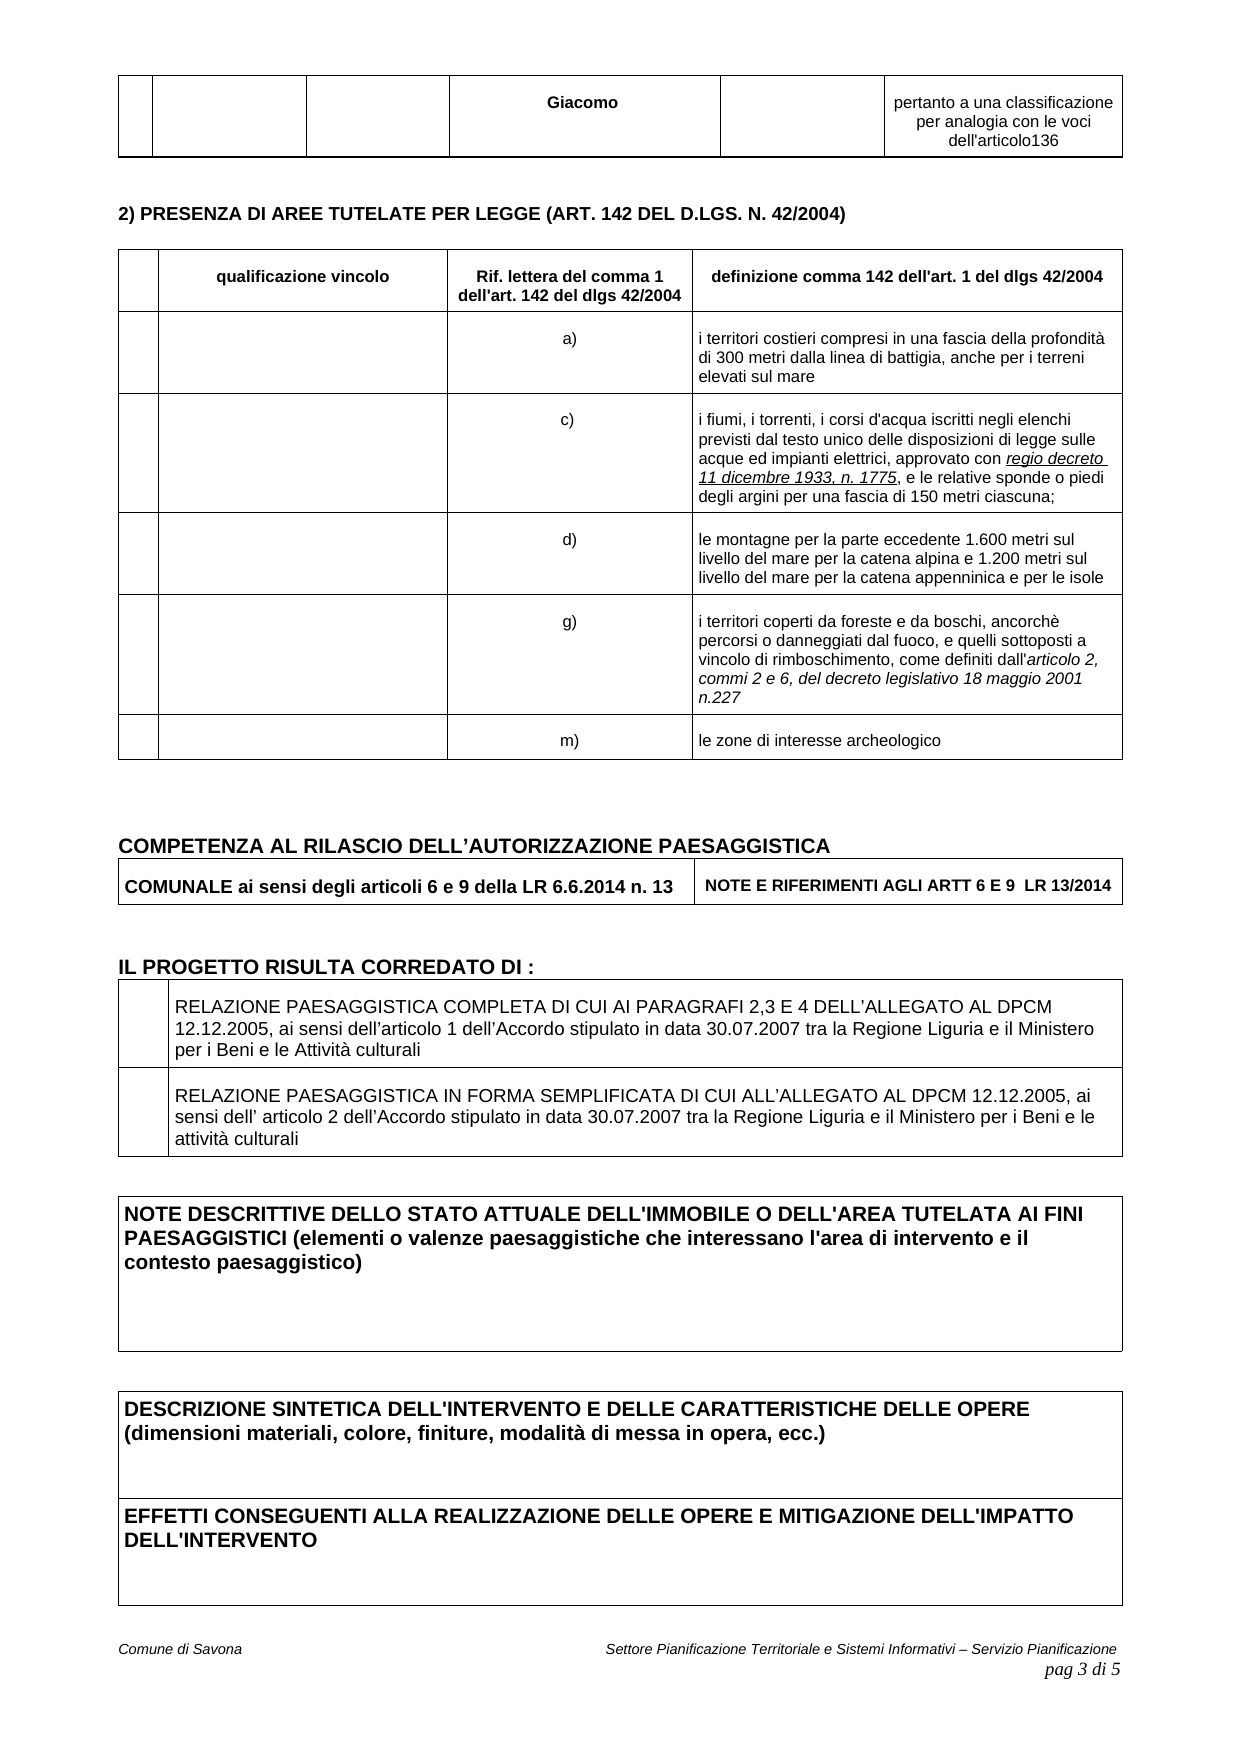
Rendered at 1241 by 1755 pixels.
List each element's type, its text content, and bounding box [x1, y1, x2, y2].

table_header EFFETTI CONSEGUENTI ALLA REALIZZAZIONE DELLE OPERE E MITIGAZIONE DELL'IMPATTO DELL'INTERVENTO [119, 1499, 1122, 1605]
table_header NOTE DESCRITTIVE DELLO STATO ATTUALE DELL'IMMOBILE O DELL'AREA TUTELATA AI FINI PAESAGGISTICI (elementi o valenze paesaggistiche che interessano l'area di intervento e il contesto paesaggistico) [119, 1197, 1122, 1351]
table_cell [159, 394, 447, 512]
table_cell le zone di interesse archeologico [693, 715, 1122, 759]
table_header DESCRIZIONE SINTETICA DELL'INTERVENTO E DELLE CARATTERISTICHE DELLE OPERE (dimensioni materiali, colore, finiture, modalità di messa in opera, ecc.) [119, 1392, 1122, 1498]
table_header qualificazione vincolo [159, 250, 447, 311]
table_cell pertanto a una classificazione per analogia con le voci dell'articolo136 [885, 76, 1122, 156]
table_cell g) [448, 595, 692, 713]
table_header definizione comma 142 dell'art. 1 del dlgs 42/2004 [693, 250, 1122, 311]
table_cell [159, 715, 447, 759]
table_cell [159, 312, 447, 392]
table_cell [119, 312, 158, 392]
table_cell Giacomo [450, 76, 720, 156]
table_cell d) [448, 513, 692, 594]
table_cell [119, 76, 152, 156]
table_header RELAZIONE PAESAGGISTICA COMPLETA DI CUI AI PARAGRAFI 2,3 E 4 DELL’ALLEGATO AL DPCM 12.12.2005, ai sensi dell’articolo 1 dell’Accordo stipulato in data 30.07.2007 tra la Regione Liguria e il Ministero per i Beni e le Attività culturali [169, 980, 1122, 1067]
table_cell [307, 76, 449, 156]
text IL PROGETTO RISULTA CORREDATO DI : [118, 954, 1122, 978]
table_cell [159, 595, 447, 713]
table_cell a) [448, 312, 692, 392]
table_cell [119, 715, 158, 759]
table_header NOTE E RIFERIMENTI AGLI ARTT 6 E 9 LR 13/2014 [695, 859, 1122, 904]
table_cell [159, 513, 447, 594]
table_cell i territori coperti da foreste e da boschi, ancorchè percorsi o danneggiati dal fuoco, e quelli sottoposti a vincolo di rimboschimento, come definiti dall'articolo 2, commi 2 e 6, del decreto legislativo 18 maggio 2001 n.227 [693, 595, 1122, 713]
table_cell c) [448, 394, 692, 512]
table_cell [119, 1068, 168, 1156]
table_header COMUNALE ai sensi degli articoli 6 e 9 della LR 6.6.2014 n. 13 [119, 859, 694, 904]
table_cell i fiumi, i torrenti, i corsi d'acqua iscritti negli elenchi previsti dal testo unico delle disposizioni di legge sulle acque ed impianti elettrici, approvato con regio decreto 11 dicembre 1933, n. 1775, e le relative sponde o piedi degli argini per una fascia di 150 metri ciascuna; [693, 394, 1122, 512]
table_cell [721, 76, 884, 156]
table_cell [119, 394, 158, 512]
table_header [119, 980, 168, 1067]
table_cell i territori costieri compresi in una fascia della profondità di 300 metri dalla linea di battigia, anche per i terreni elevati sul mare [693, 312, 1122, 392]
text COMPETENZA AL RILASCIO DELL’AUTORIZZAZIONE PAESAGGISTICA [118, 834, 1122, 858]
table_cell m) [448, 715, 692, 759]
table_cell le montagne per la parte eccedente 1.600 metri sul livello del mare per la catena alpina e 1.200 metri sul livello del mare per la catena appenninica e per le isole [693, 513, 1122, 594]
table_header [119, 250, 158, 311]
table_cell [119, 595, 158, 713]
table_header Rif. lettera del comma 1 dell'art. 142 del dlgs 42/2004 [448, 250, 692, 311]
table_cell RELAZIONE PAESAGGISTICA IN FORMA SEMPLIFICATA DI CUI ALL’ALLEGATO AL DPCM 12.12.2005, ai sensi dell’ articolo 2 dell’Accordo stipulato in data 30.07.2007 tra la Regione Liguria e il Ministero per i Beni e le attività culturali [169, 1068, 1122, 1156]
table_cell [153, 76, 306, 156]
table_cell [119, 513, 158, 594]
text 2) PRESENZA DI AREE TUTELATE PER LEGGE (ART. 142 DEL D.LGS. N. 42/2004) [118, 202, 1122, 224]
